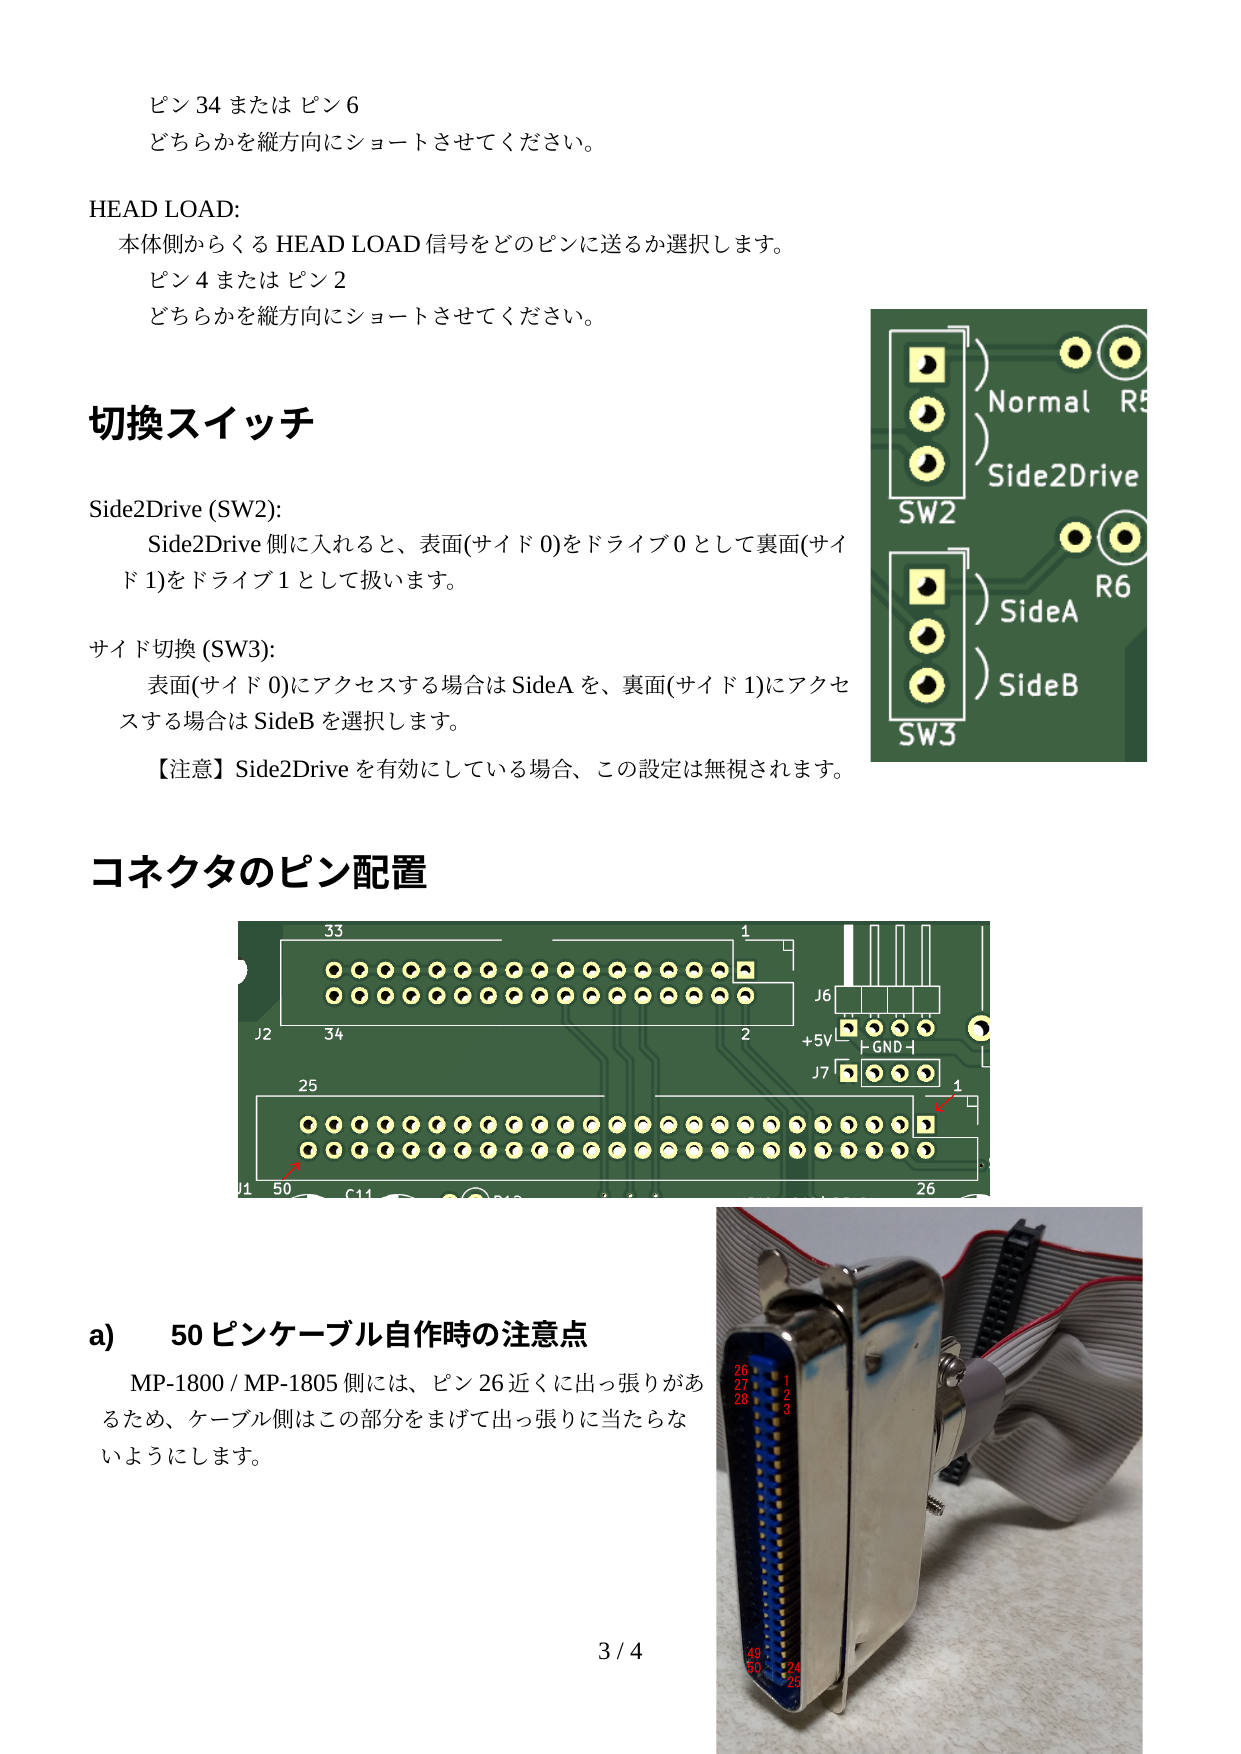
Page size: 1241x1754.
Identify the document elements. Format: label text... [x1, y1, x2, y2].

text サイド切換 (SW3): [88, 632, 870, 663]
text Side2Drive (SW2): [88, 494, 870, 522]
text 本体側からくるHEAD LOAD信号をどのピンに送るか選択します。 [88, 227, 1152, 258]
subtitle [1148, 393, 1152, 448]
picture [238, 921, 990, 1198]
text Side2Drive側に入れると、表面(サイド0)をドライブ0として裏面(サイド1)をドライブ1として扱います。 [118, 527, 870, 594]
text 【注意】Side2Driveを有効にしている場合、この設定は無視されます。 [118, 752, 1152, 784]
text ピン34 または ピン6 [118, 88, 1152, 120]
picture [716, 1207, 1143, 1754]
text HEAD LOAD: [88, 194, 1152, 223]
text どちらかを縦方向にショートさせてください。 [118, 299, 1152, 331]
text 表面(サイド0)にアクセスする場合はSideAを、裏面(サイド1)にアクセスする場合はSideBを選択します。 [118, 668, 870, 736]
picture [870, 309, 1148, 762]
subtitle [1143, 1312, 1152, 1354]
text MP-1800 / MP-1805側には、ピン26近くに出っ張りがあるため、ケーブル側はこの部分をまげて出っ張りに当たらないようにします。 [100, 1367, 716, 1470]
subtitle コネクタのピン配置 [88, 842, 1152, 897]
text ピン4 または ピン2 [118, 263, 1152, 294]
subtitle 切換スイッチ [88, 393, 870, 448]
subtitle 50ピンケーブル自作時の注意点 [88, 1312, 716, 1354]
text どちらかを縦方向にショートさせてください。 [118, 125, 1152, 156]
